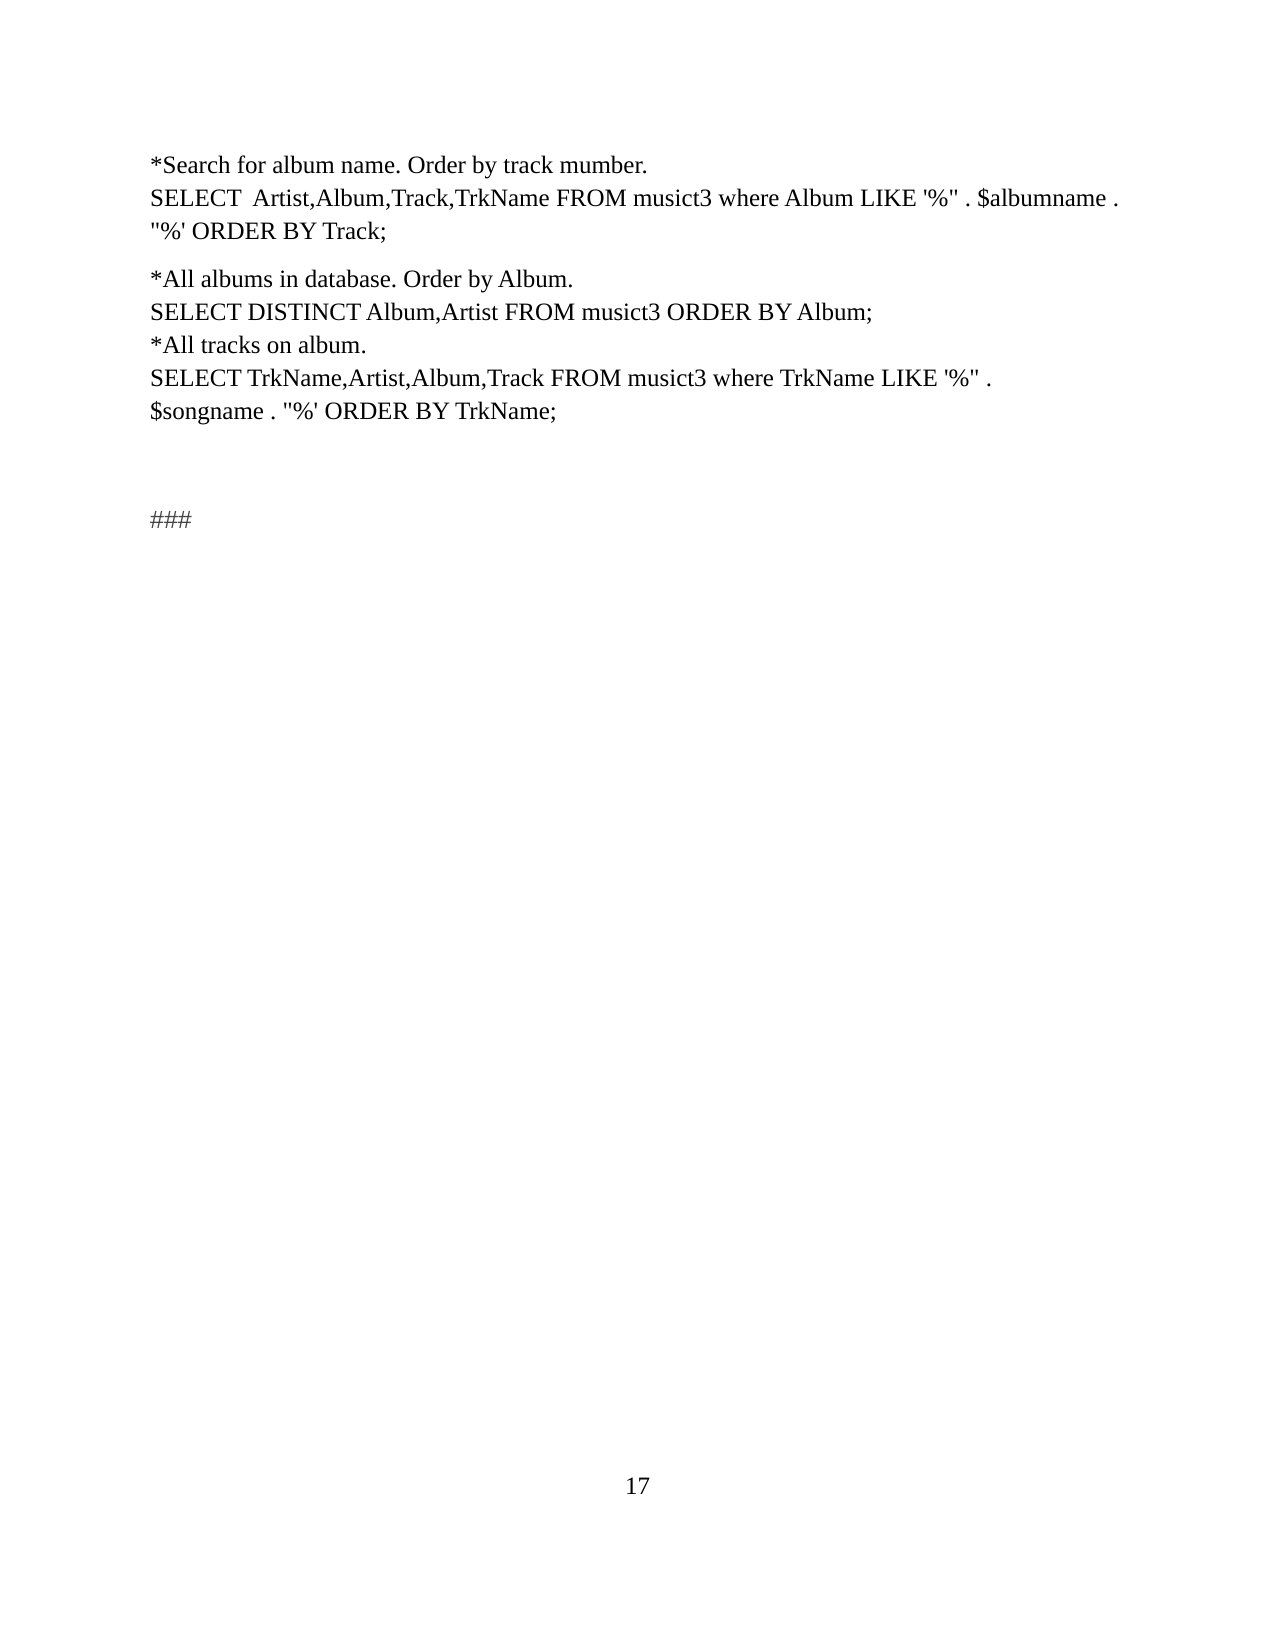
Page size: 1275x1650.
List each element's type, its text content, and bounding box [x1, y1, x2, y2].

text *All albums in database. Order by Album. SELECT DISTINCT Album,Artist FROM musict3 ORDER BY Album; *All tracks on album. SELECT TrkName,Artist,Album,Track FROM musict3 where TrkName LIKE '%" . $songname . "%' ORDER BY TrkName; [150, 264, 1125, 457]
text ### [150, 505, 1125, 534]
text *Search for album name. Order by track mumber. SELECT Artist,Album,Track,TrkName FROM musict3 where Album LIKE '%" . $albumname . "%' ORDER BY Track; [150, 150, 1125, 245]
